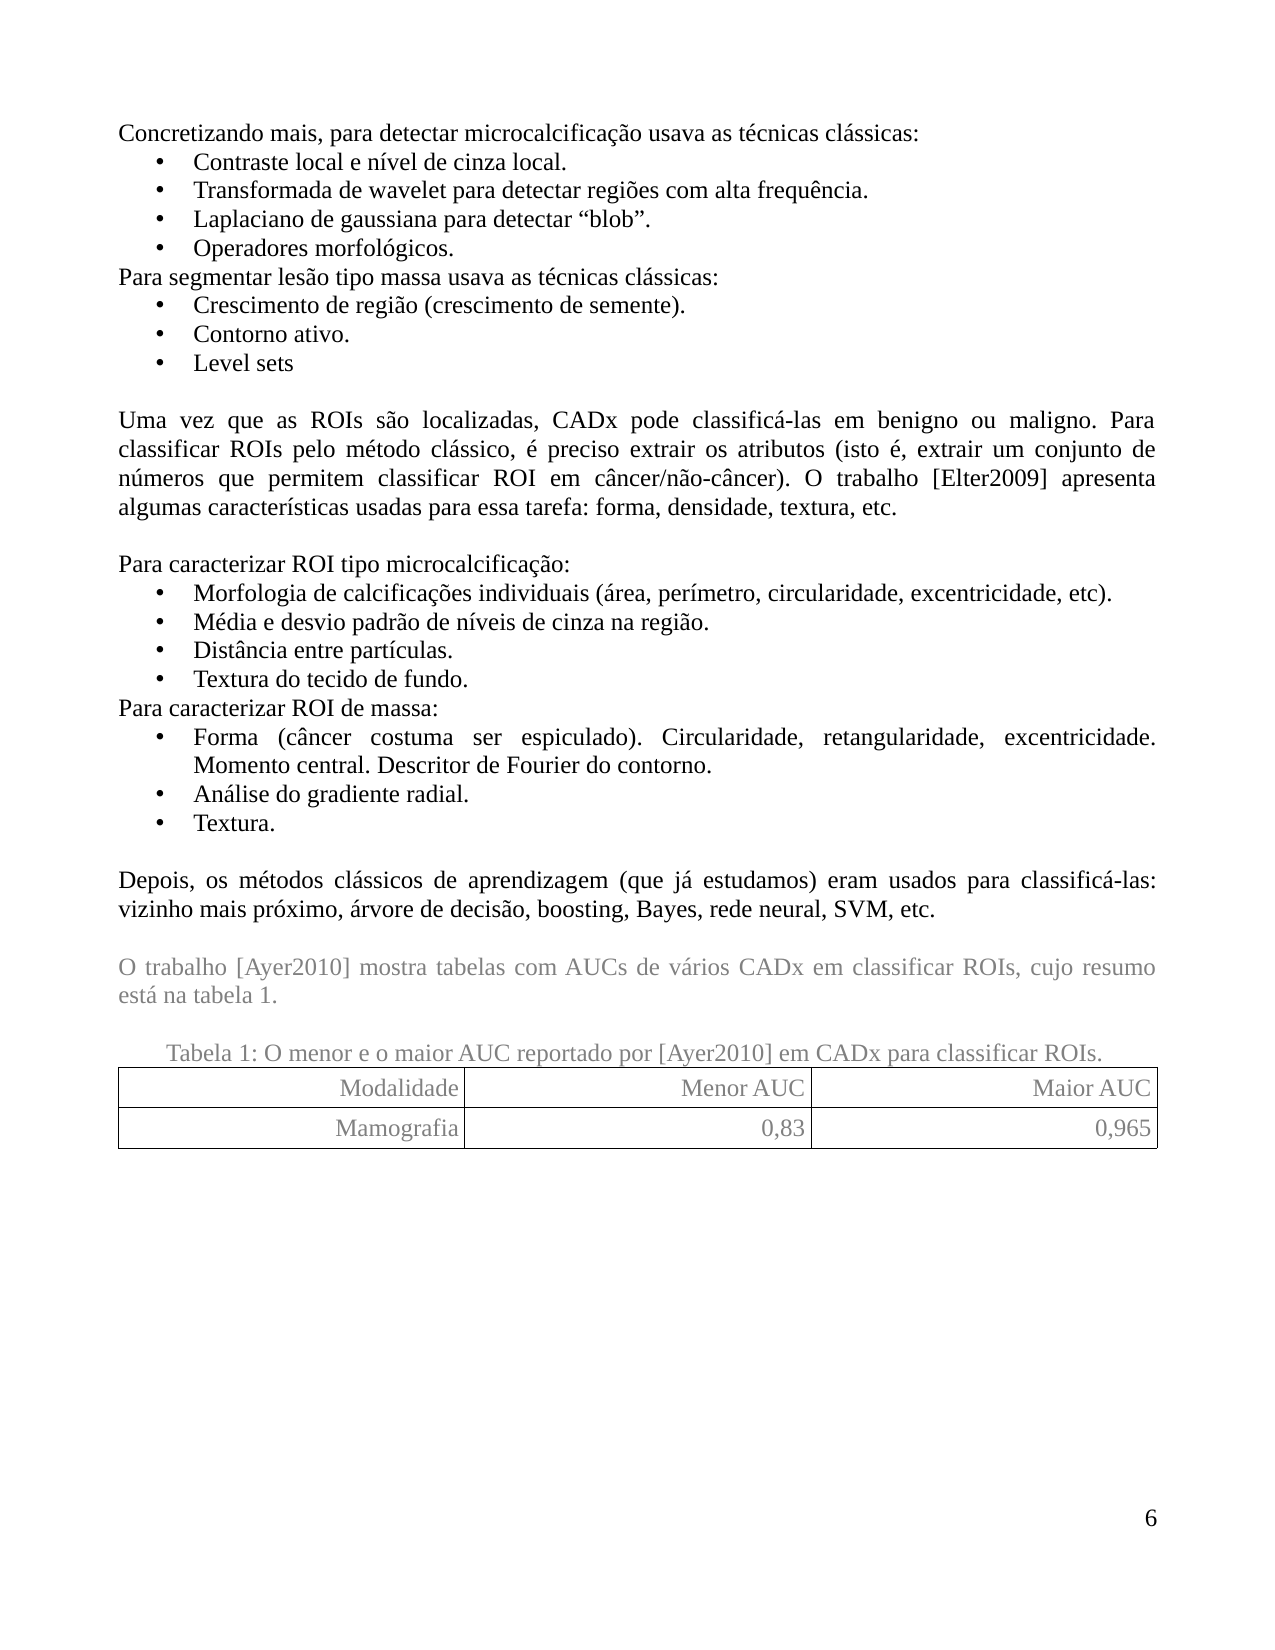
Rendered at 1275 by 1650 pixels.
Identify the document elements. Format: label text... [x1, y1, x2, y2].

list Textura do tecido de fundo. [156, 664, 1157, 693]
text Tabela 1: O menor e o maior AUC reportado por [Ayer2010] em CADx para classificar ROIs. [118, 1038, 1157, 1067]
list Textura. [156, 808, 1157, 837]
list Análise do gradiente radial. [156, 779, 1157, 808]
text Concretizando mais, para detectar microcalcificação usava as técnicas clássicas: [118, 118, 1157, 147]
table_cell 0,83 [465, 1108, 811, 1147]
text Para caracterizar ROI de massa: [118, 693, 1157, 722]
list Forma (câncer costuma ser espiculado). Circularidade, retangularidade, excentricidade. Momento central. Descritor de Fourier do contorno. [156, 722, 1157, 779]
list Laplaciano de gaussiana para detectar “blob”. [156, 204, 1157, 233]
list Contraste local e nível de cinza local. [156, 147, 1157, 176]
text Para segmentar lesão tipo massa usava as técnicas clássicas: [118, 262, 1157, 291]
list Operadores morfológicos. [156, 233, 1157, 262]
list Média e desvio padrão de níveis de cinza na região. [156, 607, 1157, 636]
list Distância entre partículas. [156, 636, 1157, 664]
list Morfologia de calcificações individuais (área, perímetro, circularidade, excentricidade, etc). [156, 578, 1157, 607]
list Transformada de wavelet para detectar regiões com alta frequência. [156, 176, 1157, 204]
text O trabalho [Ayer2010] mostra tabelas com AUCs de vários CADx em classificar ROIs, cujo resumo está na tabela 1. [118, 952, 1157, 1009]
list Contorno ativo. [156, 319, 1157, 348]
table_header Maior AUC [812, 1068, 1157, 1107]
list Level sets [156, 348, 1157, 377]
table_cell Mamografia [119, 1108, 464, 1147]
text Para caracterizar ROI tipo microcalcificação: [118, 549, 1157, 578]
table_cell 0,965 [812, 1108, 1157, 1147]
table_header Modalidade [119, 1068, 464, 1107]
text Uma vez que as ROIs são localizadas, CADx pode classificá-las em benigno ou maligno. Para classificar ROIs pelo método clássico, é preciso extrair os atributos (isto é, extrair um conjunto de números que permitem classificar ROI em câncer/não-câncer). O trabalho [Elter2009] apresenta algumas características usadas para essa tarefa: forma, densidade, textura, etc. [118, 406, 1157, 521]
table_header Menor AUC [465, 1068, 811, 1107]
list Crescimento de região (crescimento de semente). [156, 291, 1157, 319]
text Depois, os métodos clássicos de aprendizagem (que já estudamos) eram usados para classificá-las: vizinho mais próximo, árvore de decisão, boosting, Bayes, rede neural, SVM, etc. [118, 866, 1157, 923]
